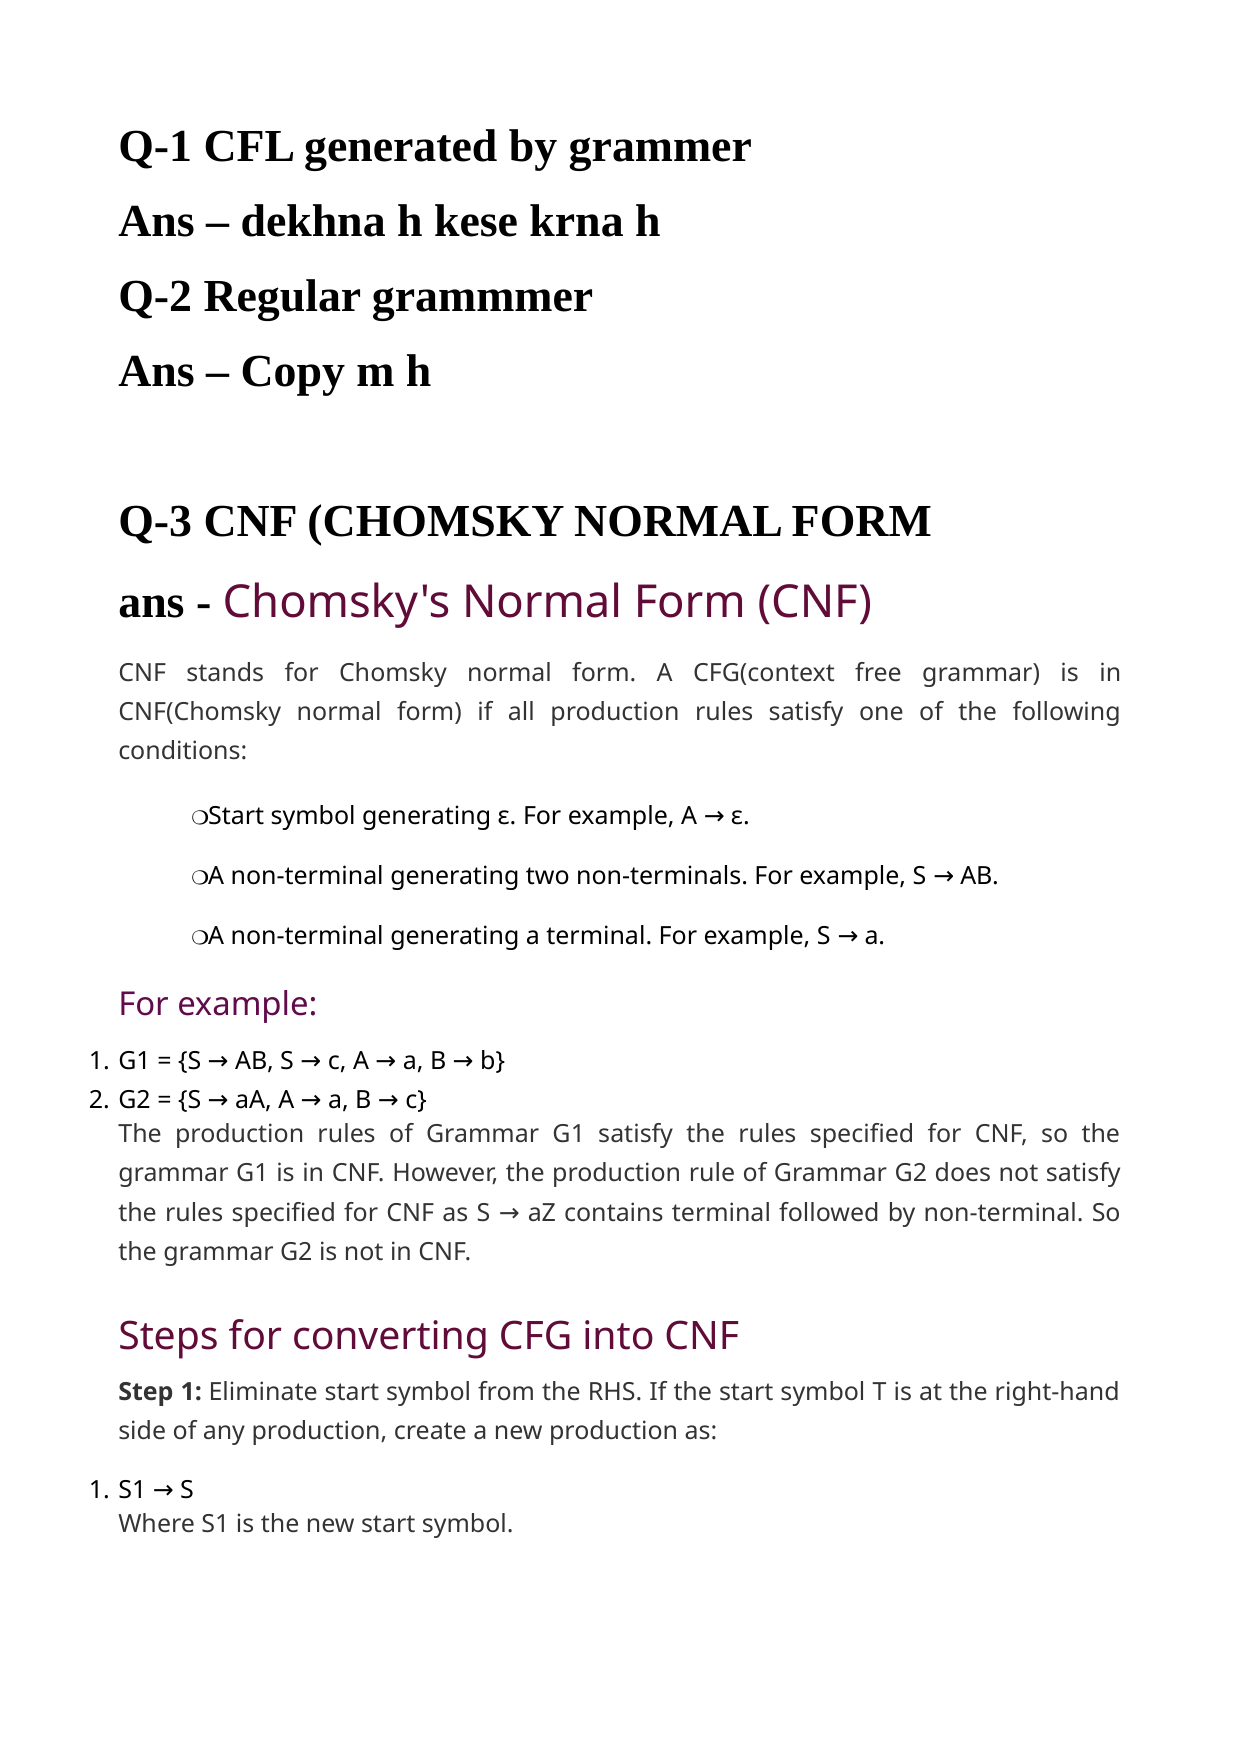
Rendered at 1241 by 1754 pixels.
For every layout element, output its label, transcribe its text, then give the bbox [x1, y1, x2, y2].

text Q-2 Regular grammmer [118, 268, 1122, 321]
list Start symbol generating ε. For example, A → ε. [118, 793, 1122, 832]
text Q-3 CNF (CHOMSKY NORMAL FORM [118, 494, 1122, 546]
list G1 = {S → AB, S → c, A → a, B → b} [118, 1038, 1122, 1077]
text Ans – dekhna h kese krna h [118, 193, 1122, 246]
text The production rules of Grammar G1 satisfy the rules specified for CNF, so the grammar G1 is in CNF. However, the production rule of Grammar G2 does not satisfy the rules specified for CNF as S → aZ contains terminal followed by non-terminal. So the grammar G2 is not in CNF. [118, 1116, 1122, 1267]
list S1 → S [118, 1467, 1122, 1506]
text Ans – Copy m h [118, 343, 1122, 396]
subtitle For example: [118, 981, 1122, 1025]
list G2 = {S → aA, A → a, B → c} [118, 1077, 1122, 1116]
list A non-terminal generating a terminal. For example, S → a. [118, 912, 1122, 951]
subtitle Steps for converting CFG into CNF [118, 1308, 1122, 1361]
list A non-terminal generating two non-terminals. For example, S → AB. [118, 852, 1122, 892]
text CNF stands for Chomsky normal form. A CFG(context free grammar) is in CNF(Chomsky normal form) if all production rules satisfy one of the following conditions: [118, 654, 1122, 767]
text ans - Chomsky's Normal Form (CNF) [118, 569, 1122, 631]
text Where S1 is the new start symbol. [118, 1506, 1122, 1540]
text Step 1: Eliminate start symbol from the RHS. If the start symbol T is at the right-hand side of any production, create a new production as: [118, 1374, 1122, 1447]
text Q-1 CFL generated by grammer [118, 118, 1122, 171]
